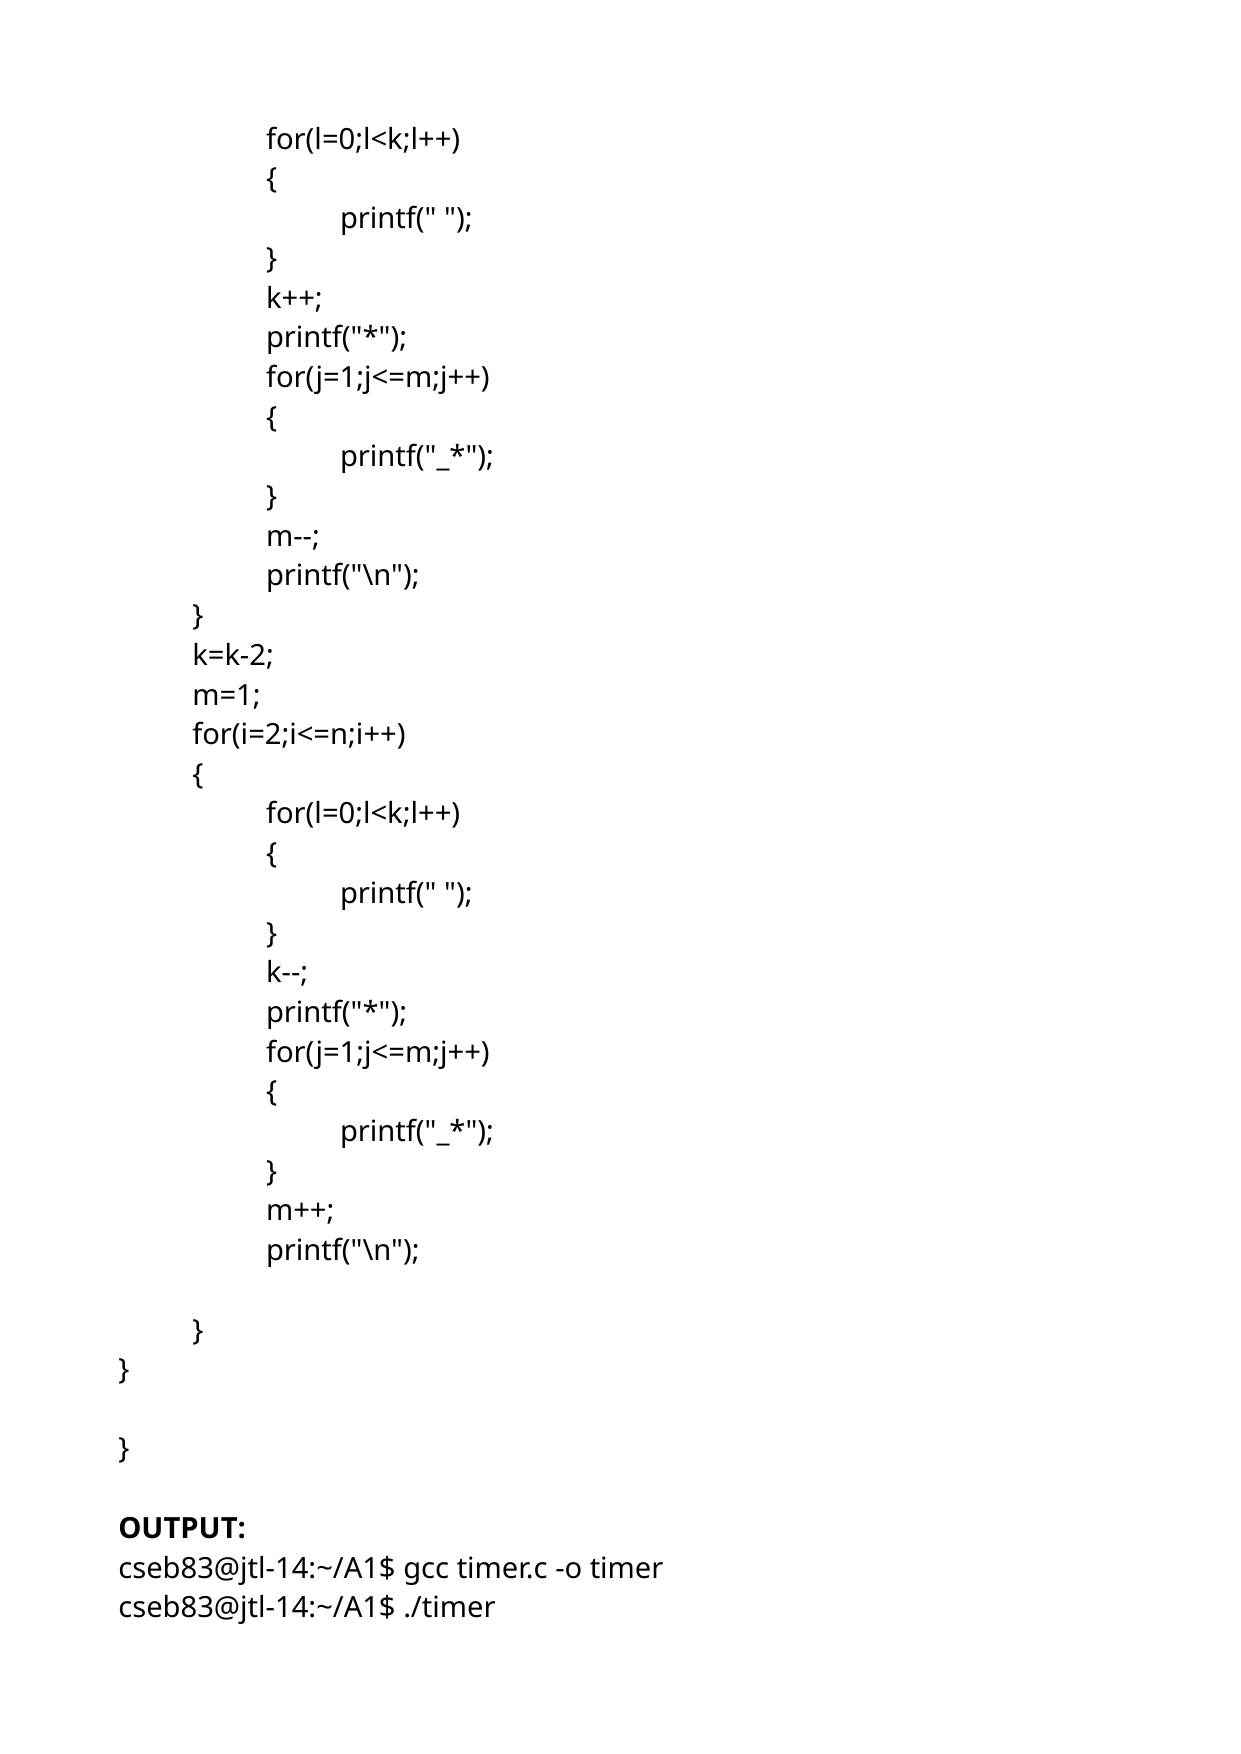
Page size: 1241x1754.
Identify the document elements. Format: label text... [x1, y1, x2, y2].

text { [118, 832, 1122, 872]
text for(j=1;j<=m;j++) [118, 356, 1122, 396]
text k++; [118, 277, 1122, 317]
text } [118, 1150, 1122, 1190]
text cseb83@jtl-14:~/A1$ ./timer [118, 1587, 1122, 1626]
text printf("_*"); [118, 436, 1122, 475]
text } [118, 1309, 1122, 1348]
text cseb83@jtl-14:~/A1$ gcc timer.c -o timer [118, 1547, 1122, 1587]
text { [118, 1071, 1122, 1110]
text OUTPUT: [118, 1507, 1122, 1547]
text m++; [118, 1190, 1122, 1229]
text printf(" "); [118, 197, 1122, 237]
text printf(" "); [118, 872, 1122, 912]
text printf("\n"); [118, 1229, 1122, 1269]
text { [118, 158, 1122, 197]
text for(l=0;l<k;l++) [118, 793, 1122, 832]
text } [118, 912, 1122, 952]
text printf("_*"); [118, 1110, 1122, 1150]
text m=1; [118, 674, 1122, 713]
text for(j=1;j<=m;j++) [118, 1031, 1122, 1071]
text k=k-2; [118, 634, 1122, 674]
text printf("\n"); [118, 555, 1122, 594]
text { [118, 753, 1122, 793]
text for(l=0;l<k;l++) [118, 118, 1122, 158]
text } [118, 475, 1122, 515]
text printf("*"); [118, 317, 1122, 356]
text } [118, 1428, 1122, 1467]
text m--; [118, 515, 1122, 555]
text printf("*"); [118, 991, 1122, 1031]
text } [118, 1348, 1122, 1388]
text k--; [118, 952, 1122, 991]
text { [118, 396, 1122, 436]
text for(i=2;i<=n;i++) [118, 713, 1122, 753]
text } [118, 237, 1122, 277]
text } [118, 594, 1122, 634]
